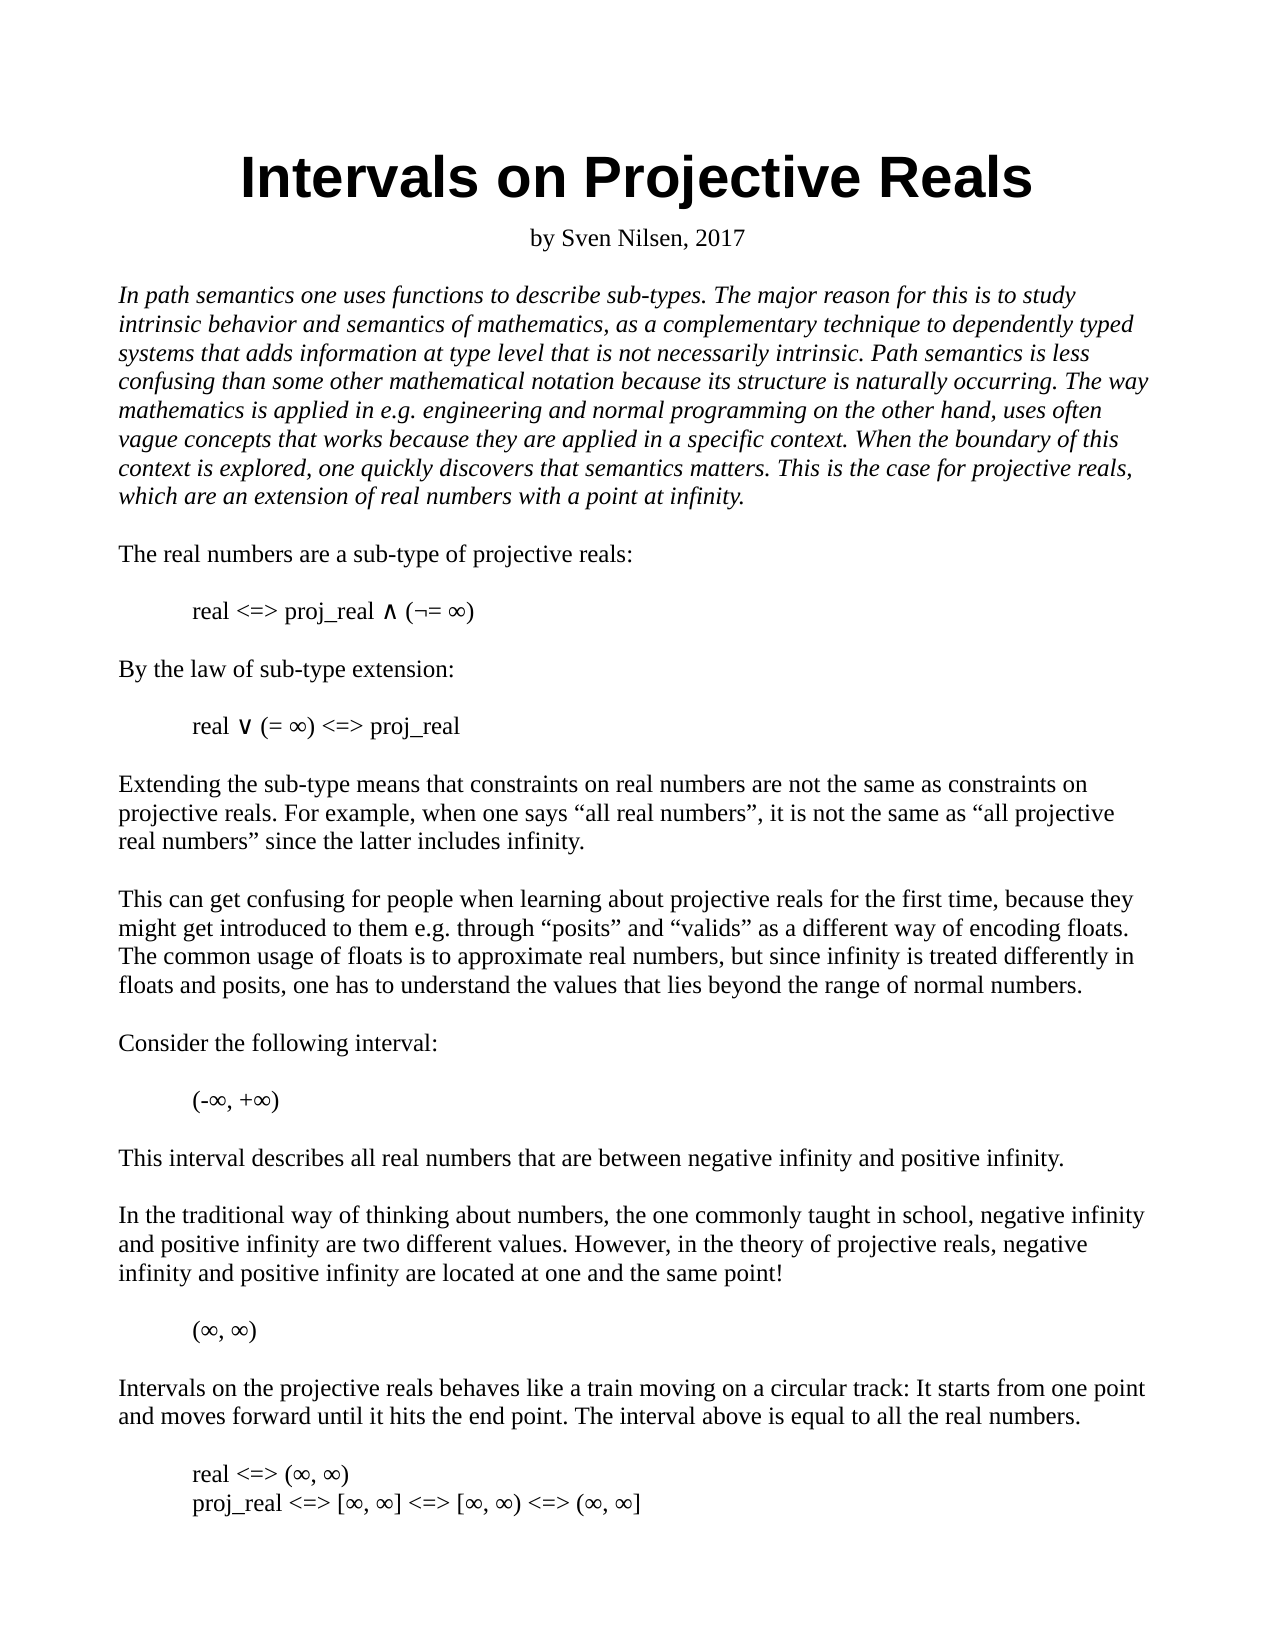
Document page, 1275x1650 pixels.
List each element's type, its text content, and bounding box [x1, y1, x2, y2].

text By the law of sub-type extension: [118, 654, 1157, 683]
text real <=> (∞, ∞) [118, 1459, 1157, 1488]
text In path semantics one uses functions to describe sub-types. The major reason for this is to study intrinsic behavior and semantics of mathematics, as a complementary technique to dependently typed systems that adds information at type level that is not necessarily intrinsic. Path semantics is less confusing than some other mathematical notation because its structure is naturally occurring. The way mathematics is applied in e.g. engineering and normal programming on the other hand, uses often vague concepts that works because they are applied in a specific context. When the boundary of this context is explored, one quickly discovers that semantics matters. This is the case for projective reals, which are an extension of real numbers with a point at infinity. [118, 280, 1157, 510]
text real <=> proj_real ∧ (¬= ∞) [118, 596, 1157, 625]
text real ∨ (= ∞) <=> proj_real [118, 711, 1157, 740]
text This can get confusing for people when learning about projective reals for the first time, because they might get introduced to them e.g. through “posits” and “valids” as a different way of encoding floats. The common usage of floats is to approximate real numbers, but since infinity is treated differently in floats and posits, one has to understand the values that lies beyond the range of normal numbers. [118, 884, 1157, 999]
text (∞, ∞) [118, 1315, 1157, 1344]
text Intervals on the projective reals behaves like a train moving on a circular track: It starts from one point and moves forward until it hits the end point. The interval above is equal to all the real numbers. [118, 1373, 1157, 1430]
text This interval describes all real numbers that are between negative infinity and positive infinity. [118, 1143, 1157, 1171]
text In the traditional way of thinking about numbers, the one commonly taught in school, negative infinity and positive infinity are two different values. However, in the theory of projective reals, negative infinity and positive infinity are located at one and the same point! [118, 1200, 1157, 1286]
text proj_real <=> [∞, ∞] <=> [∞, ∞) <=> (∞, ∞] [118, 1488, 1157, 1516]
text The real numbers are a sub-type of projective reals: [118, 539, 1157, 568]
text by Sven Nilsen, 2017 [118, 223, 1157, 251]
text Consider the following interval: [118, 1028, 1157, 1056]
text (-∞, +∞) [118, 1085, 1157, 1114]
title Intervals on Projective Reals [118, 143, 1157, 210]
text Extending the sub-type means that constraints on real numbers are not the same as constraints on projective reals. For example, when one says “all real numbers”, it is not the same as “all projective real numbers” since the latter includes infinity. [118, 769, 1157, 855]
